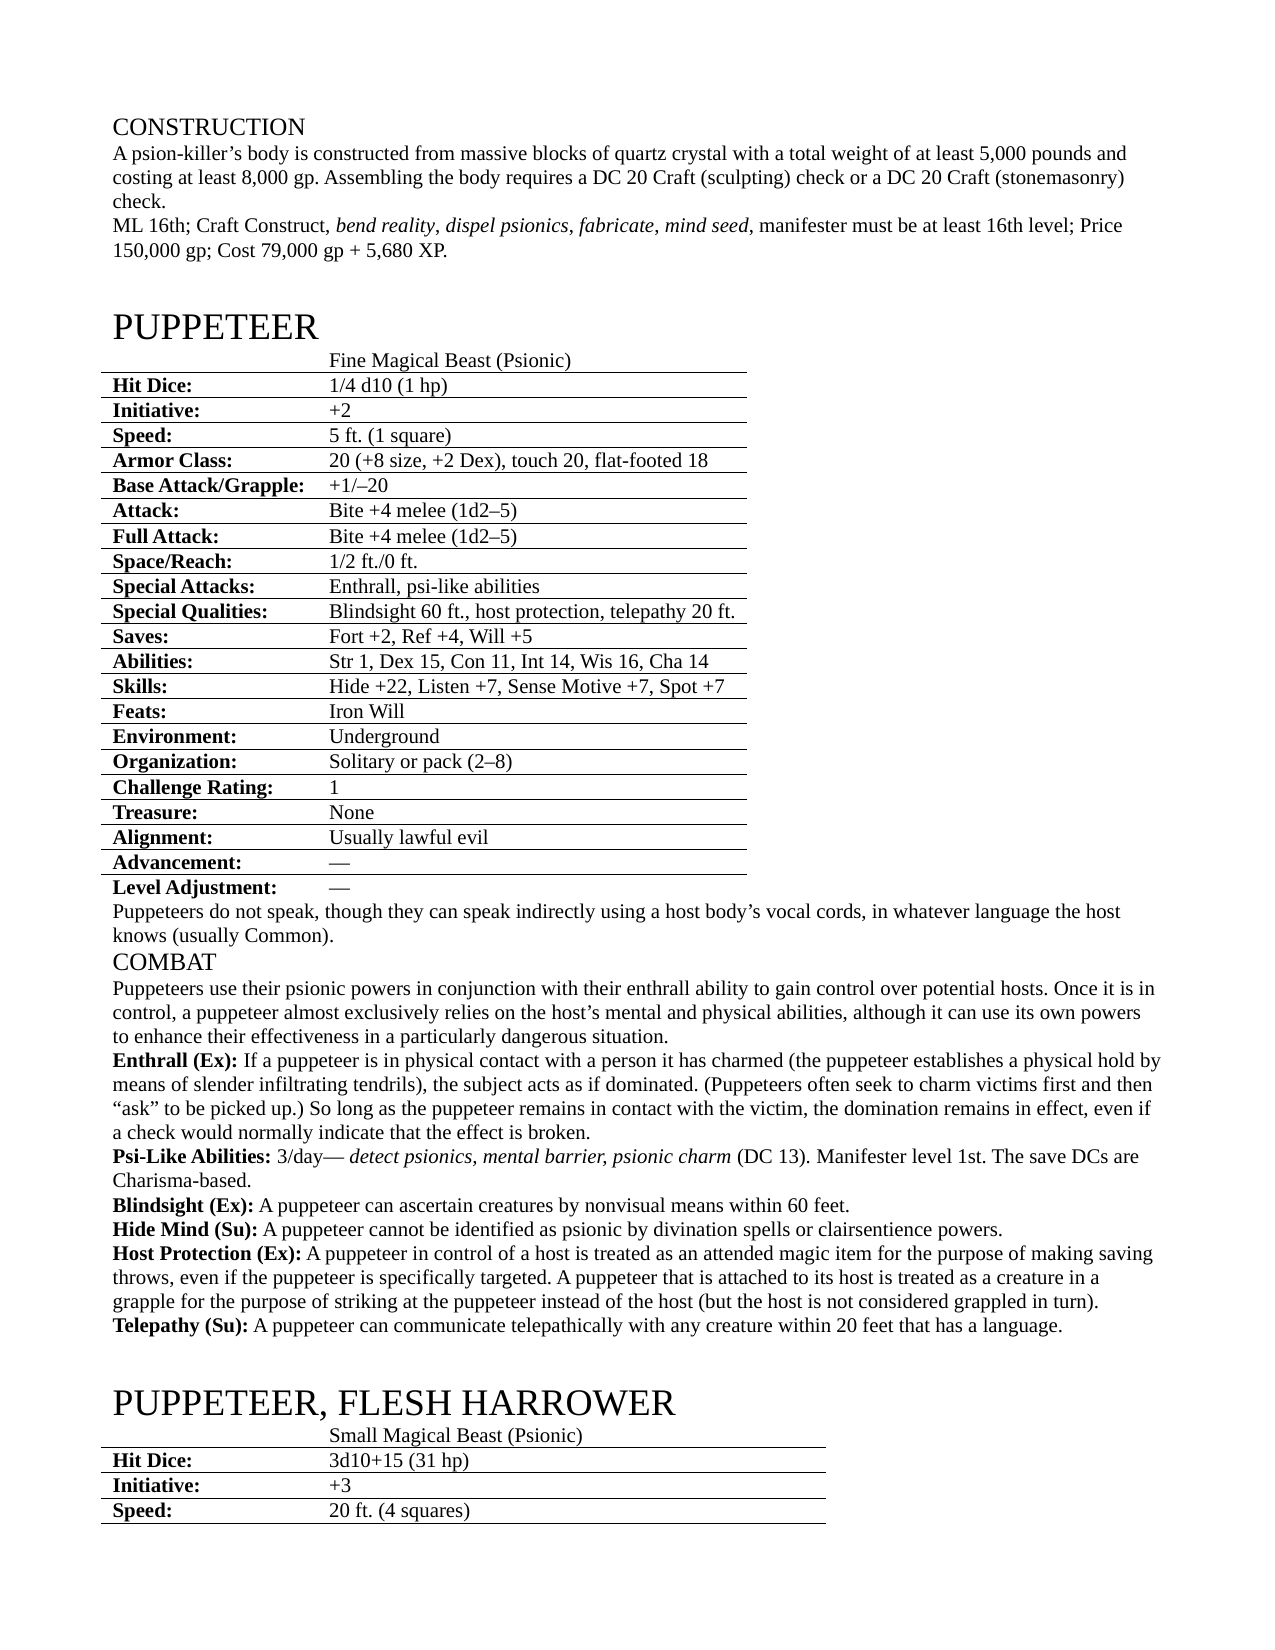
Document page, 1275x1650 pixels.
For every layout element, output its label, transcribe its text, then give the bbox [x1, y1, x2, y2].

text Puppeteers do not speak, though they can speak indirectly using a host body’s vocal cords, in whatever language the host knows (usually Common). [112, 899, 1162, 947]
table_cell Speed: [101, 1499, 318, 1522]
table_cell 20 (+8 size, +2 Dex), touch 20, flat-footed 18 [318, 448, 747, 472]
table_cell Base Attack/Grapple: [101, 473, 318, 497]
text Psi-Like Abilities: 3/day— detect psionics, mental barrier, psionic charm (DC 13). Manifester level 1st. The save DCs are Charisma-based. [112, 1144, 1162, 1192]
table_cell 1/2 ft./0 ft. [318, 549, 747, 573]
table_cell Usually lawful evil [318, 825, 747, 849]
table_cell Hit Dice: [101, 373, 318, 397]
text ML 16th; Craft Construct, bend reality, dispel psionics, fabricate, mind seed, manifester must be at least 16th level; Price 150,000 gp; Cost 79,000 gp + 5,680 XP. [112, 213, 1162, 262]
text A psion-killer’s body is constructed from massive blocks of quartz crystal with a total weight of at least 5,000 pounds and costing at least 8,000 gp. Assembling the body requires a DC 20 Craft (sculpting) check or a DC 20 Craft (stonemasonry) check. [112, 141, 1162, 213]
table_cell Alignment: [101, 825, 318, 849]
table_cell 1/4 d10 (1 hp) [318, 373, 747, 397]
table_cell Armor Class: [101, 448, 318, 472]
table_cell Feats: [101, 699, 318, 723]
table_cell +1/–20 [318, 473, 747, 497]
table_cell +2 [318, 398, 747, 422]
table_cell Fort +2, Ref +4, Will +5 [318, 624, 747, 648]
table_cell Space/Reach: [101, 549, 318, 573]
table_cell 5 ft. (1 square) [318, 423, 747, 447]
table_cell Treasure: [101, 800, 318, 824]
table_cell Solitary or pack (2–8) [318, 750, 747, 773]
text Telepathy (Su): A puppeteer can communicate telepathically with any creature within 20 feet that has a language. [112, 1313, 1162, 1337]
table_cell 1 [318, 775, 747, 799]
table_cell Underground [318, 724, 747, 748]
table_cell Abilities: [101, 649, 318, 673]
table_cell Hide +22, Listen +7, Sense Motive +7, Spot +7 [318, 674, 747, 698]
table_header [101, 1423, 318, 1447]
table_cell Environment: [101, 724, 318, 748]
table_cell Skills: [101, 674, 318, 698]
text Host Protection (Ex): A puppeteer in control of a host is treated as an attended magic item for the purpose of making saving throws, even if the puppeteer is specifically targeted. A puppeteer that is attached to its host is treated as a creature in a grapple for the purpose of striking at the puppeteer instead of the host (but the host is not considered grappled in turn). [112, 1241, 1162, 1313]
text Hide Mind (Su): A puppeteer cannot be identified as psionic by divination spells or clairsentience powers. [112, 1217, 1162, 1241]
table_cell Speed: [101, 423, 318, 447]
text Puppeteers use their psionic powers in conjunction with their enthrall ability to gain control over potential hosts. Once it is in control, a puppeteer almost exclusively relies on the host’s mental and physical abilities, although it can use its own powers to enhance their effectiveness in a particularly dangerous situation. [112, 976, 1162, 1048]
table_cell Bite +4 melee (1d2–5) [318, 524, 747, 548]
text PUPPETEER, FLESH HARROWER [112, 1380, 1162, 1423]
table_cell None [318, 800, 747, 824]
subtitle COMBAT [112, 947, 1162, 976]
subtitle CONSTRUCTION [112, 112, 1162, 141]
table_cell Hit Dice: [101, 1448, 318, 1472]
table_cell Enthrall, psi-like abilities [318, 574, 747, 598]
table_cell Bite +4 melee (1d2–5) [318, 499, 747, 522]
table_cell Str 1, Dex 15, Con 11, Int 14, Wis 16, Cha 14 [318, 649, 747, 673]
table_cell — [318, 850, 747, 874]
table_cell Full Attack: [101, 524, 318, 548]
table_cell Organization: [101, 750, 318, 773]
table_cell Level Adjustment: [101, 875, 318, 899]
table_cell 20 ft. (4 squares) [318, 1499, 826, 1522]
table_cell 3d10+15 (31 hp) [318, 1448, 826, 1472]
table_cell Advancement: [101, 850, 318, 874]
text Blindsight (Ex): A puppeteer can ascertain creatures by nonvisual means within 60 feet. [112, 1192, 1162, 1217]
table_cell — [318, 875, 747, 899]
table_cell +3 [318, 1473, 826, 1497]
table_cell Iron Will [318, 699, 747, 723]
table_cell Saves: [101, 624, 318, 648]
table_cell Special Qualities: [101, 599, 318, 623]
table_cell Initiative: [101, 1473, 318, 1497]
table_header [101, 348, 318, 372]
table_cell Initiative: [101, 398, 318, 422]
text PUPPETEER [112, 305, 1162, 348]
table_header Small Magical Beast (Psionic) [318, 1423, 826, 1447]
text Enthrall (Ex): If a puppeteer is in physical contact with a person it has charmed (the puppeteer establishes a physical hold by means of slender infiltrating tendrils), the subject acts as if dominated. (Puppeteers often seek to charm victims first and then “ask” to be picked up.) So long as the puppeteer remains in contact with the victim, the domination remains in effect, even if a check would normally indicate that the effect is broken. [112, 1048, 1162, 1144]
table_cell Challenge Rating: [101, 775, 318, 799]
table_cell Attack: [101, 499, 318, 522]
table_header Fine Magical Beast (Psionic) [318, 348, 747, 372]
table_cell Blindsight 60 ft., host protection, telepathy 20 ft. [318, 599, 747, 623]
table_cell Special Attacks: [101, 574, 318, 598]
